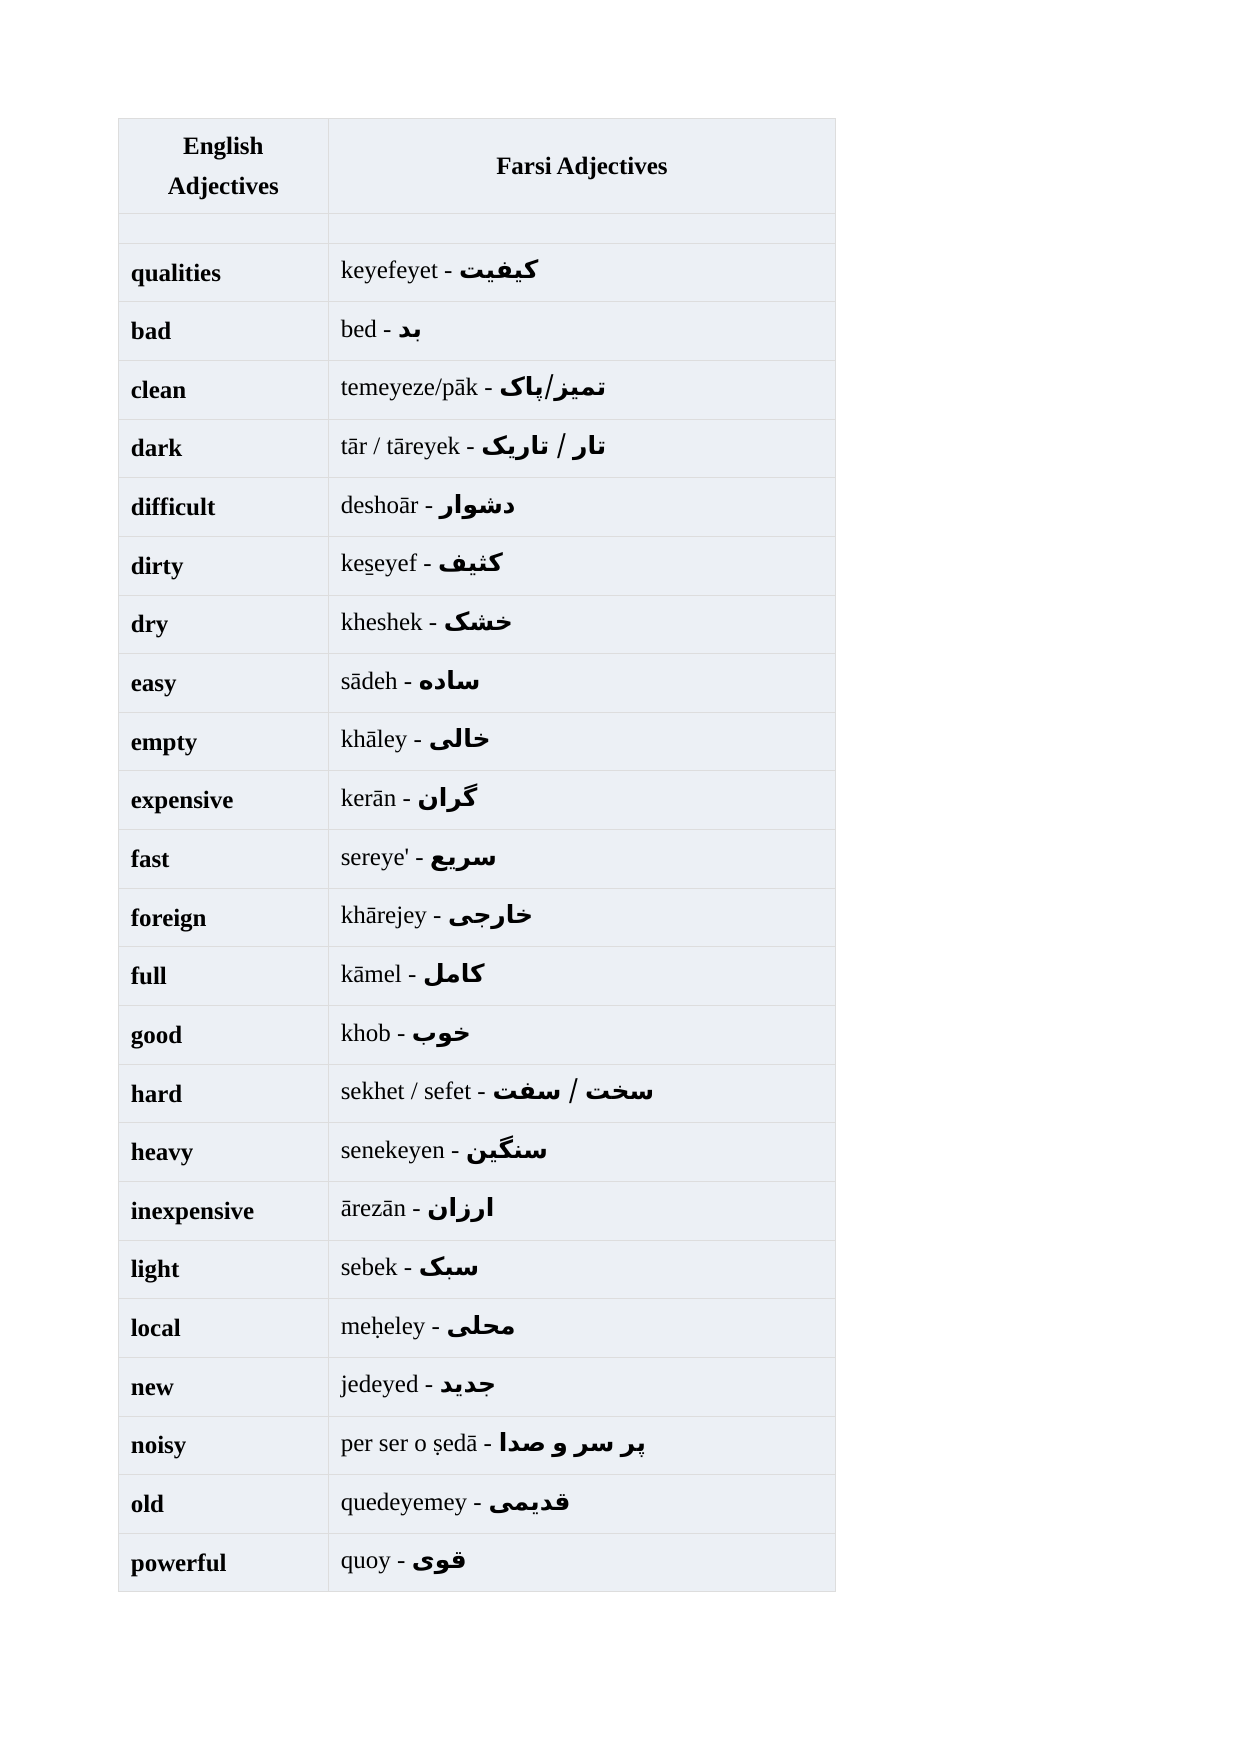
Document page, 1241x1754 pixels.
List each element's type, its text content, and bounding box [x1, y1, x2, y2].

table_cell sebek - سبک [329, 1241, 835, 1298]
table_cell qualities [119, 244, 328, 301]
table_cell kāmel - کامل [329, 947, 835, 1005]
table_cell bad [119, 302, 328, 360]
table_cell kerān - گران [329, 771, 835, 829]
table_cell tār / tāreyek - تار / تاریک [329, 420, 835, 477]
table_cell expensive [119, 771, 328, 829]
table_cell easy [119, 654, 328, 712]
table_cell khāley - خالی [329, 713, 835, 770]
table_cell temeyeze/pāk - تمیز/پاک [329, 361, 835, 418]
table_cell kheshek - خشک [329, 596, 835, 653]
table_cell per ser o ṣedā - پر سر و صدا [329, 1417, 835, 1474]
table_cell old [119, 1475, 328, 1533]
table_cell ārezān - ارزان [329, 1182, 835, 1239]
table_cell khārejey - خارجی [329, 889, 835, 946]
table_cell powerful [119, 1534, 328, 1591]
table_cell sereye' - سریع [329, 830, 835, 888]
table_cell quoy - قوی [329, 1534, 835, 1591]
table_cell heavy [119, 1123, 328, 1181]
table_cell local [119, 1299, 328, 1357]
table_cell full [119, 947, 328, 1005]
table_cell keyefeyet - کیفیت [329, 244, 835, 301]
table_cell good [119, 1006, 328, 1064]
table_cell dark [119, 420, 328, 477]
table_cell sekhet / sefet - سخت / سفت [329, 1065, 835, 1122]
table_header English Adjectives [119, 119, 328, 213]
table_cell difficult [119, 478, 328, 536]
table_cell [119, 214, 328, 243]
table_cell senekeyen - سنگین [329, 1123, 835, 1181]
table_cell foreign [119, 889, 328, 946]
table_cell jedeyed - جدید [329, 1358, 835, 1416]
table_cell clean [119, 361, 328, 418]
table_cell meḥeley - محلی [329, 1299, 835, 1357]
table_cell empty [119, 713, 328, 770]
table_cell khob - خوب [329, 1006, 835, 1064]
table_cell deshoār - دشوار [329, 478, 835, 536]
table_header Farsi Adjectives [329, 119, 835, 213]
table_cell light [119, 1241, 328, 1298]
table_cell noisy [119, 1417, 328, 1474]
table_cell [329, 214, 835, 243]
table_cell fast [119, 830, 328, 888]
table_cell sādeh - ساده [329, 654, 835, 712]
table_cell kes̱eyef - کثیف [329, 537, 835, 594]
table_cell dry [119, 596, 328, 653]
table_cell dirty [119, 537, 328, 594]
table_cell quedeyemey - قدیمی [329, 1475, 835, 1533]
table_cell new [119, 1358, 328, 1416]
table_cell hard [119, 1065, 328, 1122]
table_cell bed - بد [329, 302, 835, 360]
table_cell inexpensive [119, 1182, 328, 1239]
